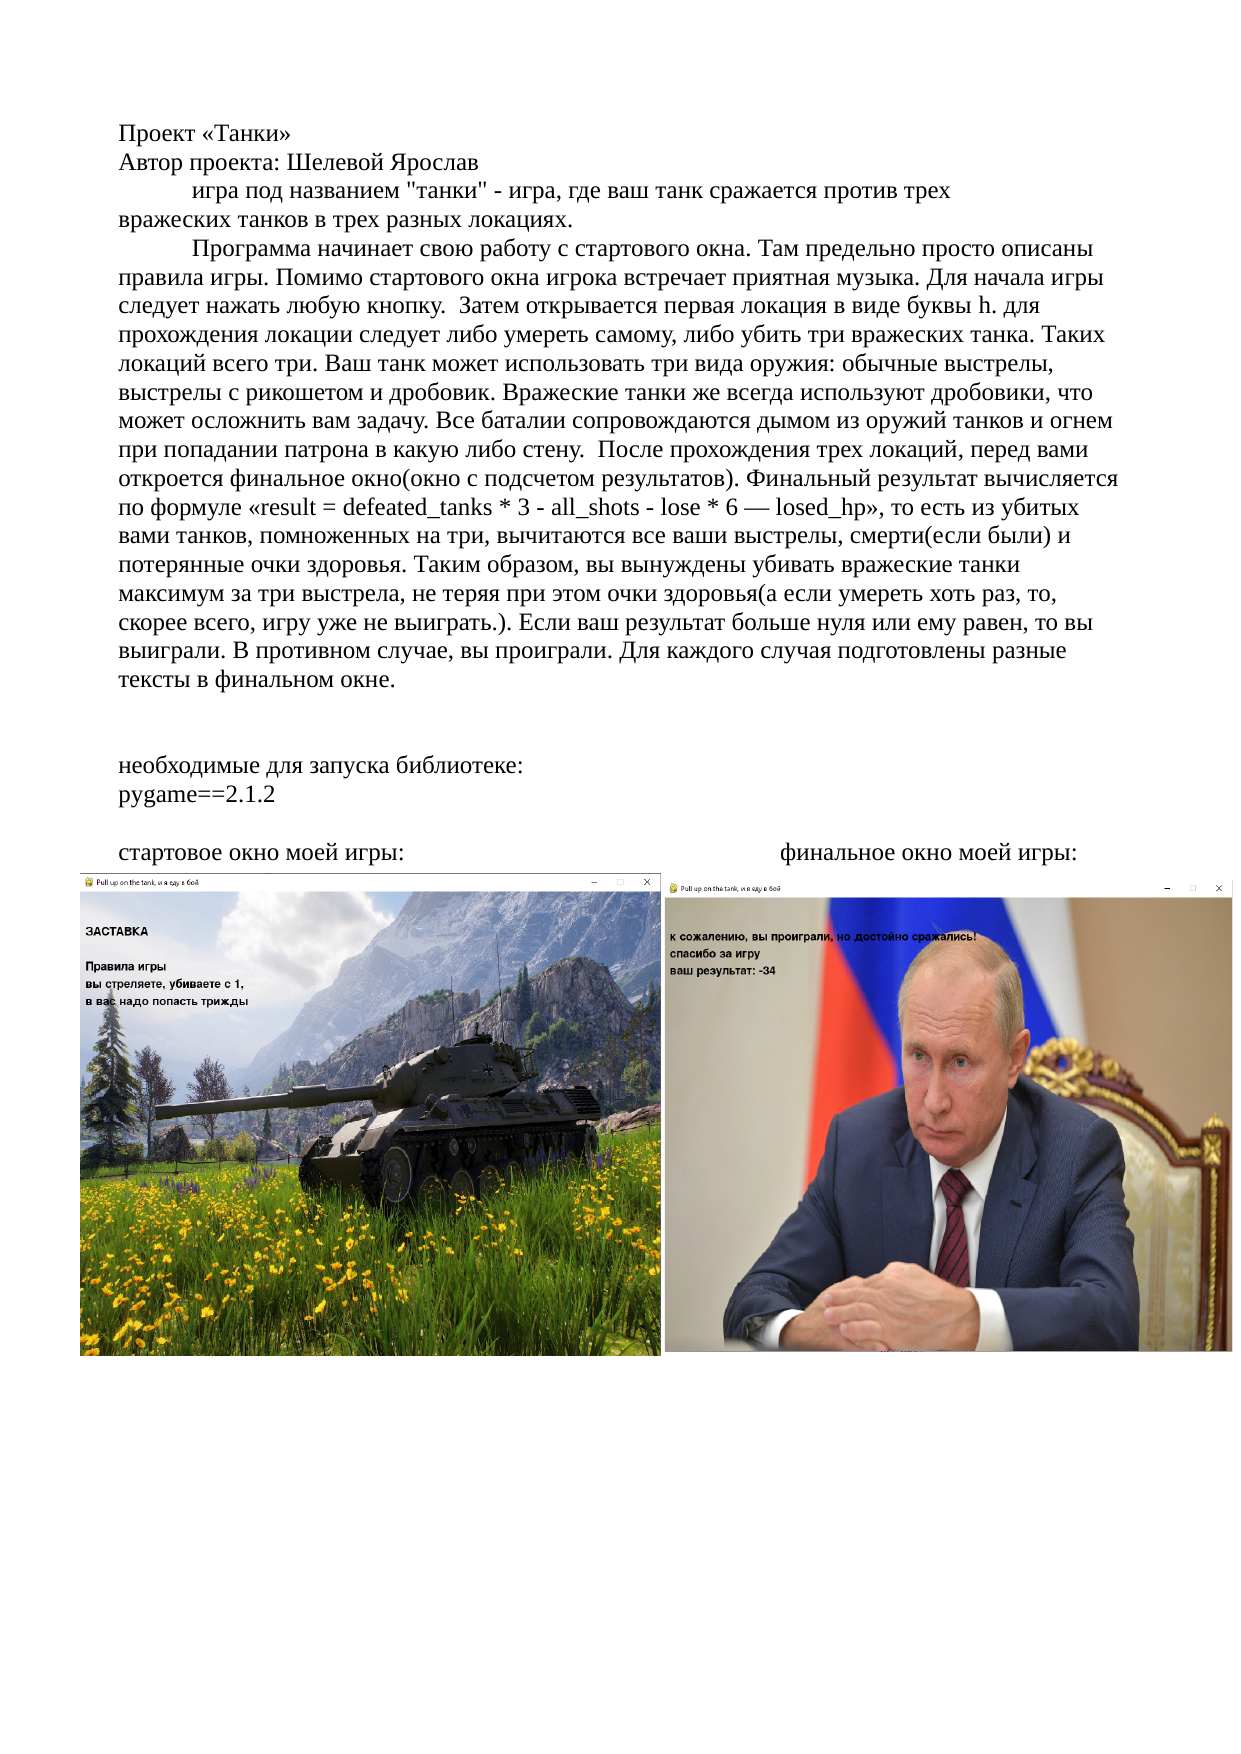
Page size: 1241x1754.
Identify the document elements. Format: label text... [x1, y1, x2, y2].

picture [80, 873, 662, 1356]
text Автор проекта: Шелевой Ярослав [118, 147, 1122, 176]
text Проект «Танки» [118, 118, 1122, 147]
text стартовое окно моей игры: финальное окно моей игры: [118, 837, 1122, 866]
text pygame==2.1.2 [118, 779, 1122, 808]
text игра под названием "танки" - игра, где ваш танк сражается против трех [118, 176, 1122, 204]
text необходимые для запуска библиотеке: [118, 751, 1122, 779]
picture [664, 880, 1233, 1352]
text вражеских танков в трех разных локациях. [118, 204, 1122, 233]
text Программа начинает свою работу с стартового окна. Там предельно просто описаны правила игры. Помимо стартового окна игрока встречает приятная музыка. Для начала игры следует нажать любую кнопку. Затем открывается первая локация в виде буквы h. для прохождения локации следует либо умереть самому, либо убить три вражеских танка. Таких локаций всего три. Ваш танк может использовать три вида оружия: обычные выстрелы, выстрелы с рикошетом и дробовик. Вражеские танки же всегда используют дробовики, что может осложнить вам задачу. Все баталии сопровождаются дымом из оружий танков и огнем при попадании патрона в какую либо стену. После прохождения трех локаций, перед вами откроется финальное окно(окно с подсчетом результатов). Финальный результат вычисляется по формуле «result = defeated_tanks * 3 - all_shots - lose * 6 — losed_hp», то есть из убитых вами танков, помноженных на три, вычитаются все ваши выстрелы, смерти(если были) и потерянные очки здоровья. Таким образом, вы вынуждены убивать вражеские танки максимум за три выстрела, не теряя при этом очки здоровья(а если умереть хоть раз, то, скорее всего, игру уже не выиграть.). Если ваш результат больше нуля или ему равен, то вы выиграли. В противном случае, вы проиграли. Для каждого случая подготовлены разные тексты в финальном окне. [118, 233, 1122, 693]
